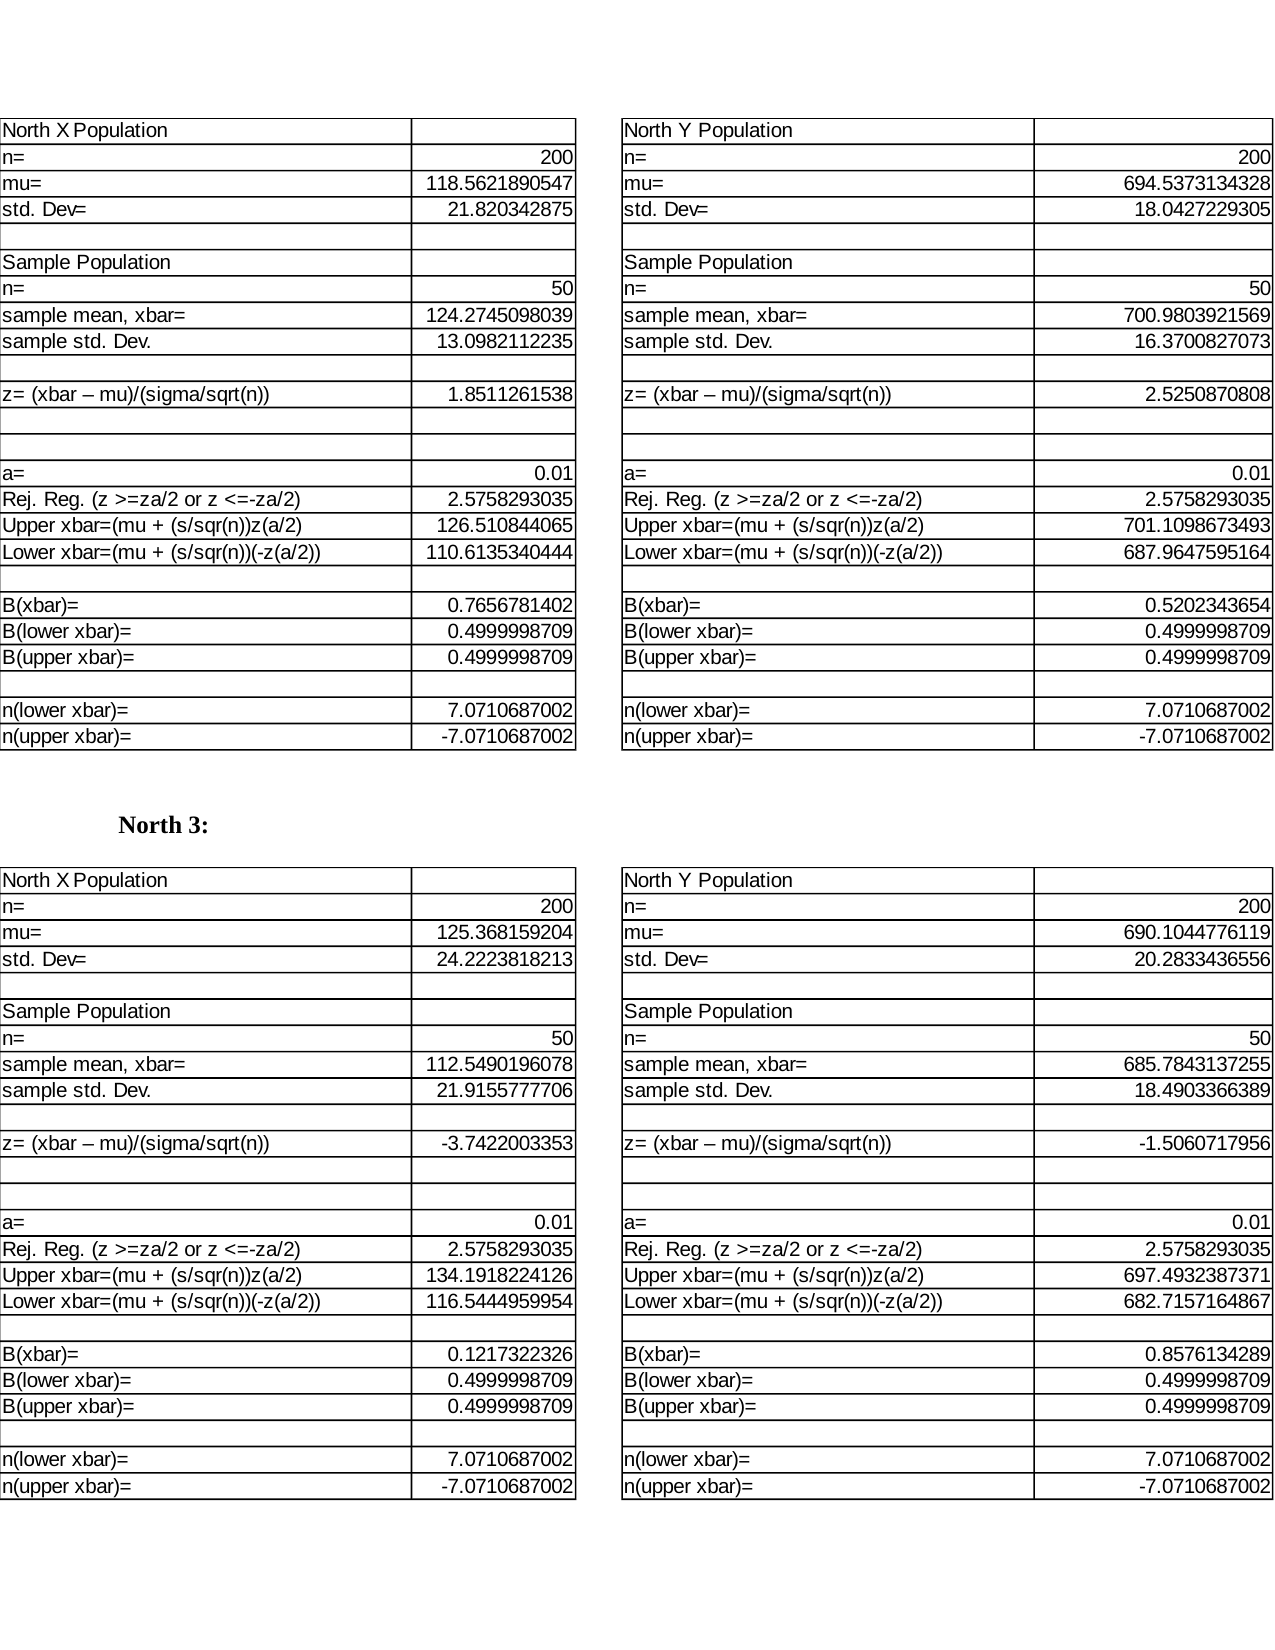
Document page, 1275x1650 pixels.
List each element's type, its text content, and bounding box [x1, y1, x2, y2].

text North 3: [118, 810, 1157, 839]
